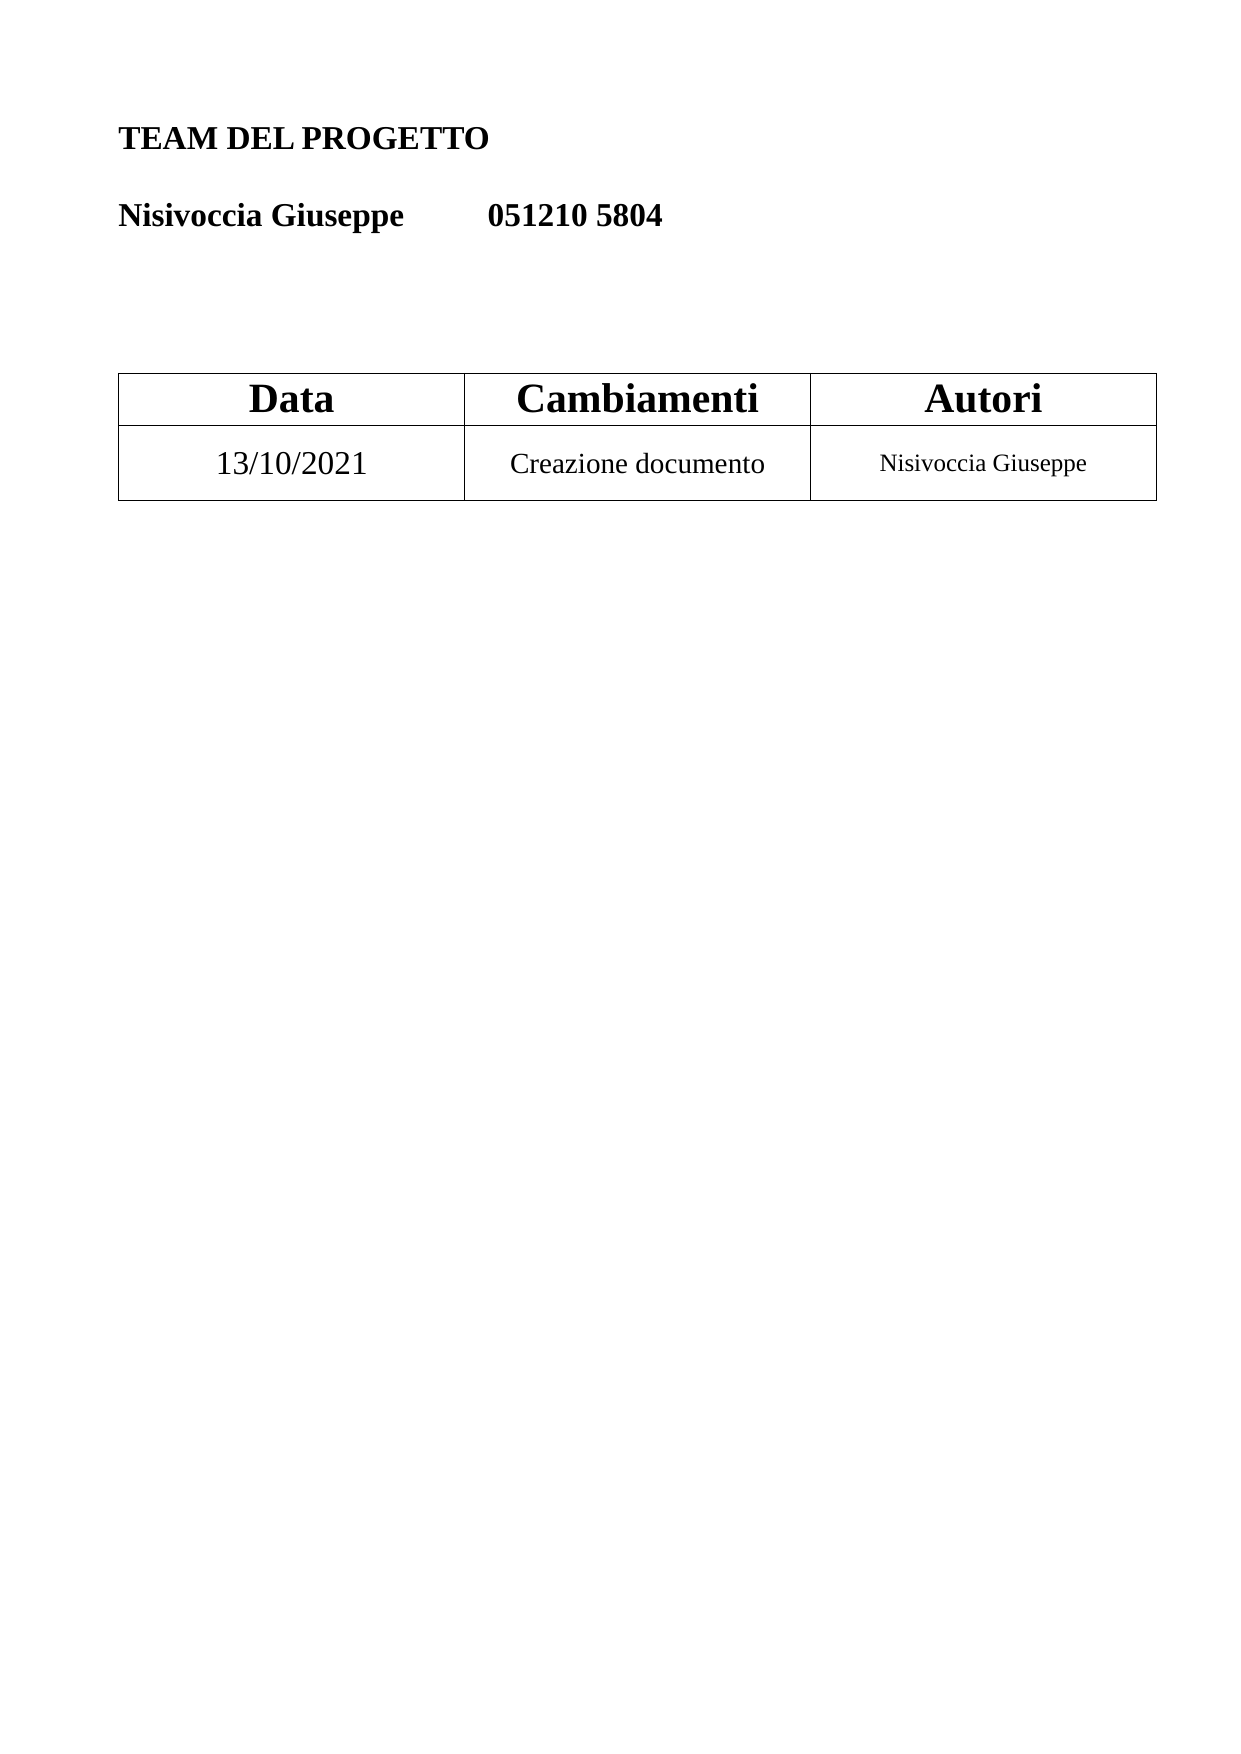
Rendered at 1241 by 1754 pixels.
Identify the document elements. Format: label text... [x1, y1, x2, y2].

table_header Data [119, 374, 464, 425]
text Nisivoccia Giuseppe 051210 5804 [118, 195, 1122, 233]
table_header Autori [811, 374, 1156, 425]
table_cell Nisivoccia Giuseppe [811, 426, 1156, 499]
table_cell 13/10/2021 [119, 426, 464, 499]
table_cell Creazione documento [465, 426, 810, 499]
text TEAM DEL PROGETTO [118, 118, 1122, 156]
table_header Cambiamenti [465, 374, 810, 425]
